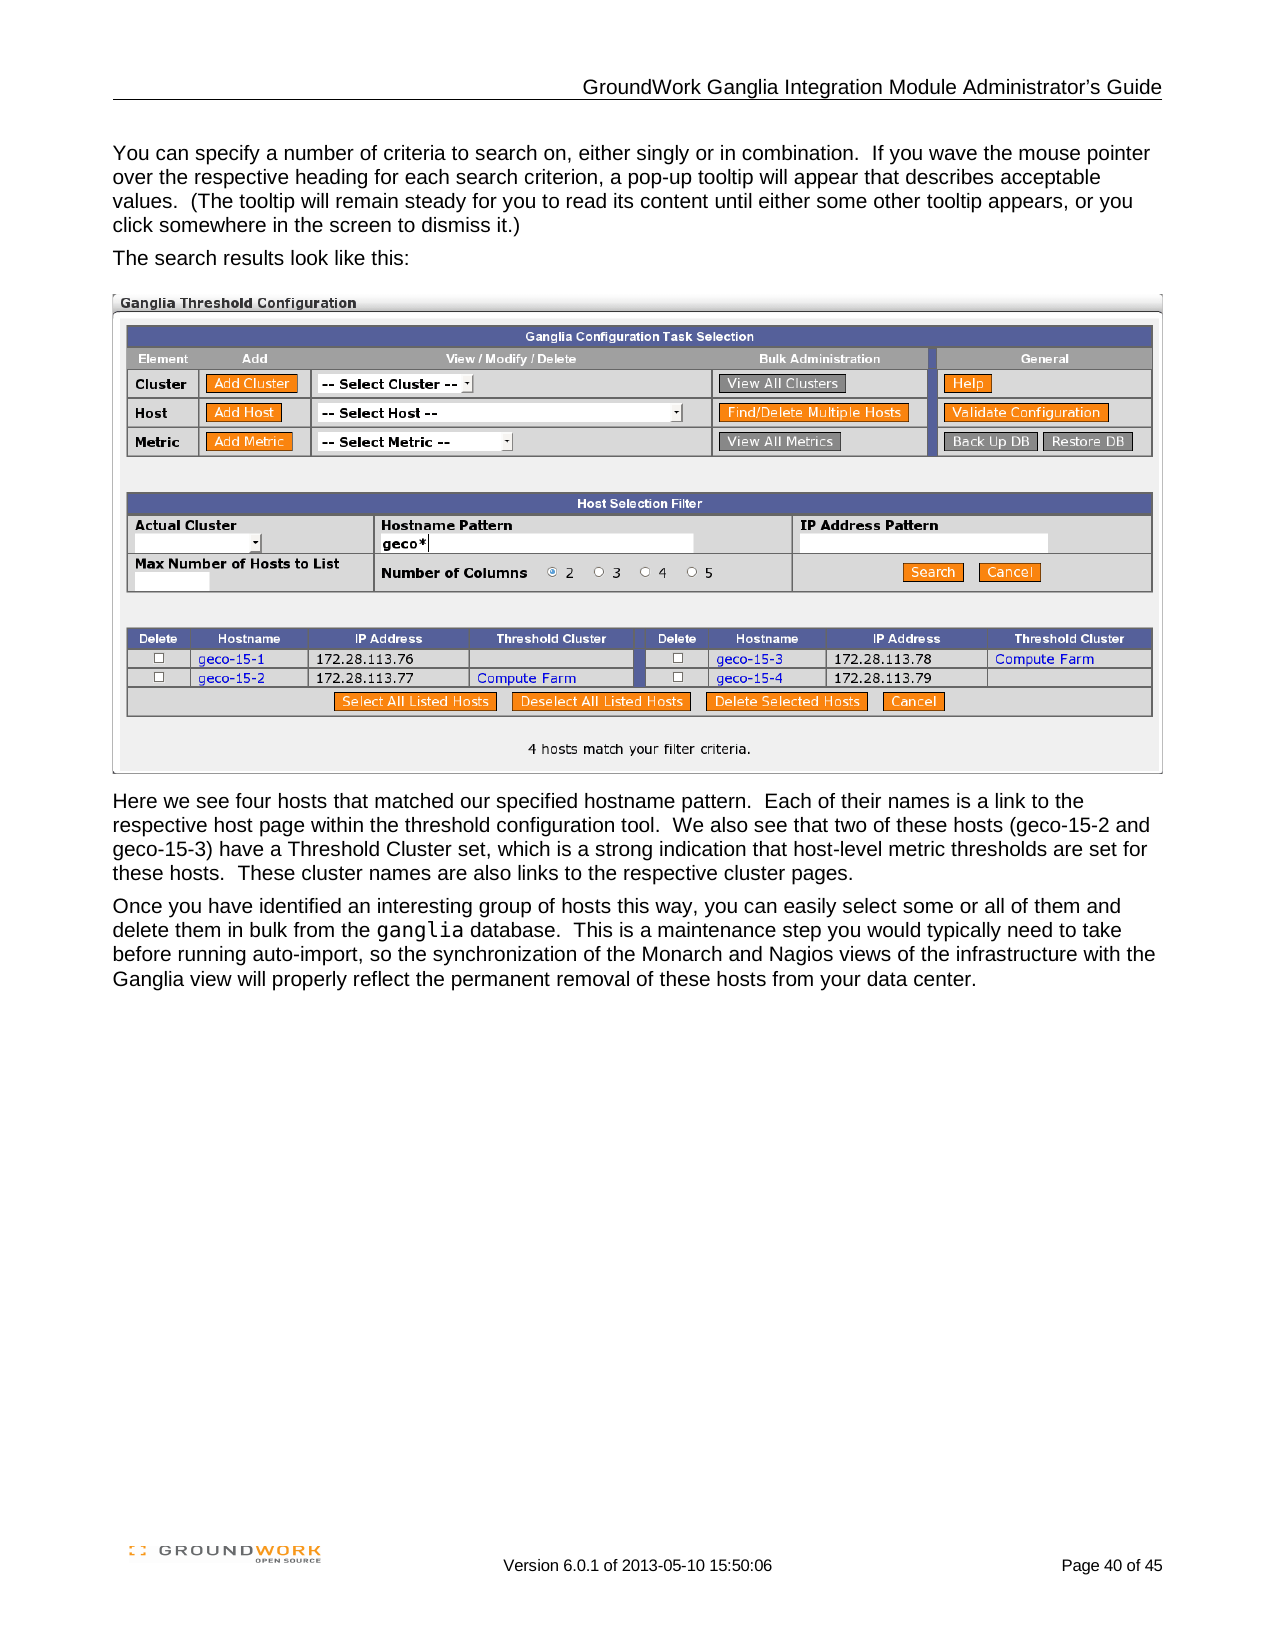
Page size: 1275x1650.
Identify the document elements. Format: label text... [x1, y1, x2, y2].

text Here we see four hosts that matched our specified hostname pattern. Each of their names is a link to the respective host page within the threshold configuration tool. We also see that two of these hosts (geco-15-2 and geco-15-3) have a Threshold Cluster set, which is a strong indication that host-level metric thresholds are set for these hosts. These cluster names are also links to the respective cluster pages. [112, 774, 1162, 885]
picture [112, 294, 1163, 774]
text The search results look like this: [112, 246, 1162, 270]
text Once you have identified an interesting group of hosts this way, you can easily select some or all of them and delete them in bulk from the ganglia database. This is a maintenance step you would typically need to take before running auto-import, so the synchronization of the Monarch and Nagios views of the infrastructure with the Ganglia view will properly reflect the permanent removal of these hosts from your data center. [112, 894, 1162, 991]
text [112, 279, 1162, 294]
text You can specify a number of criteria to search on, either singly or in combination. If you wave the mouse pointer over the respective heading for each search criterion, a pop-up tooltip will appear that describes acceptable values. (The tooltip will remain steady for you to read its content until either some other tooltip appears, or you click somewhere in the screen to dismiss it.) [112, 141, 1162, 237]
picture [129, 1546, 321, 1563]
